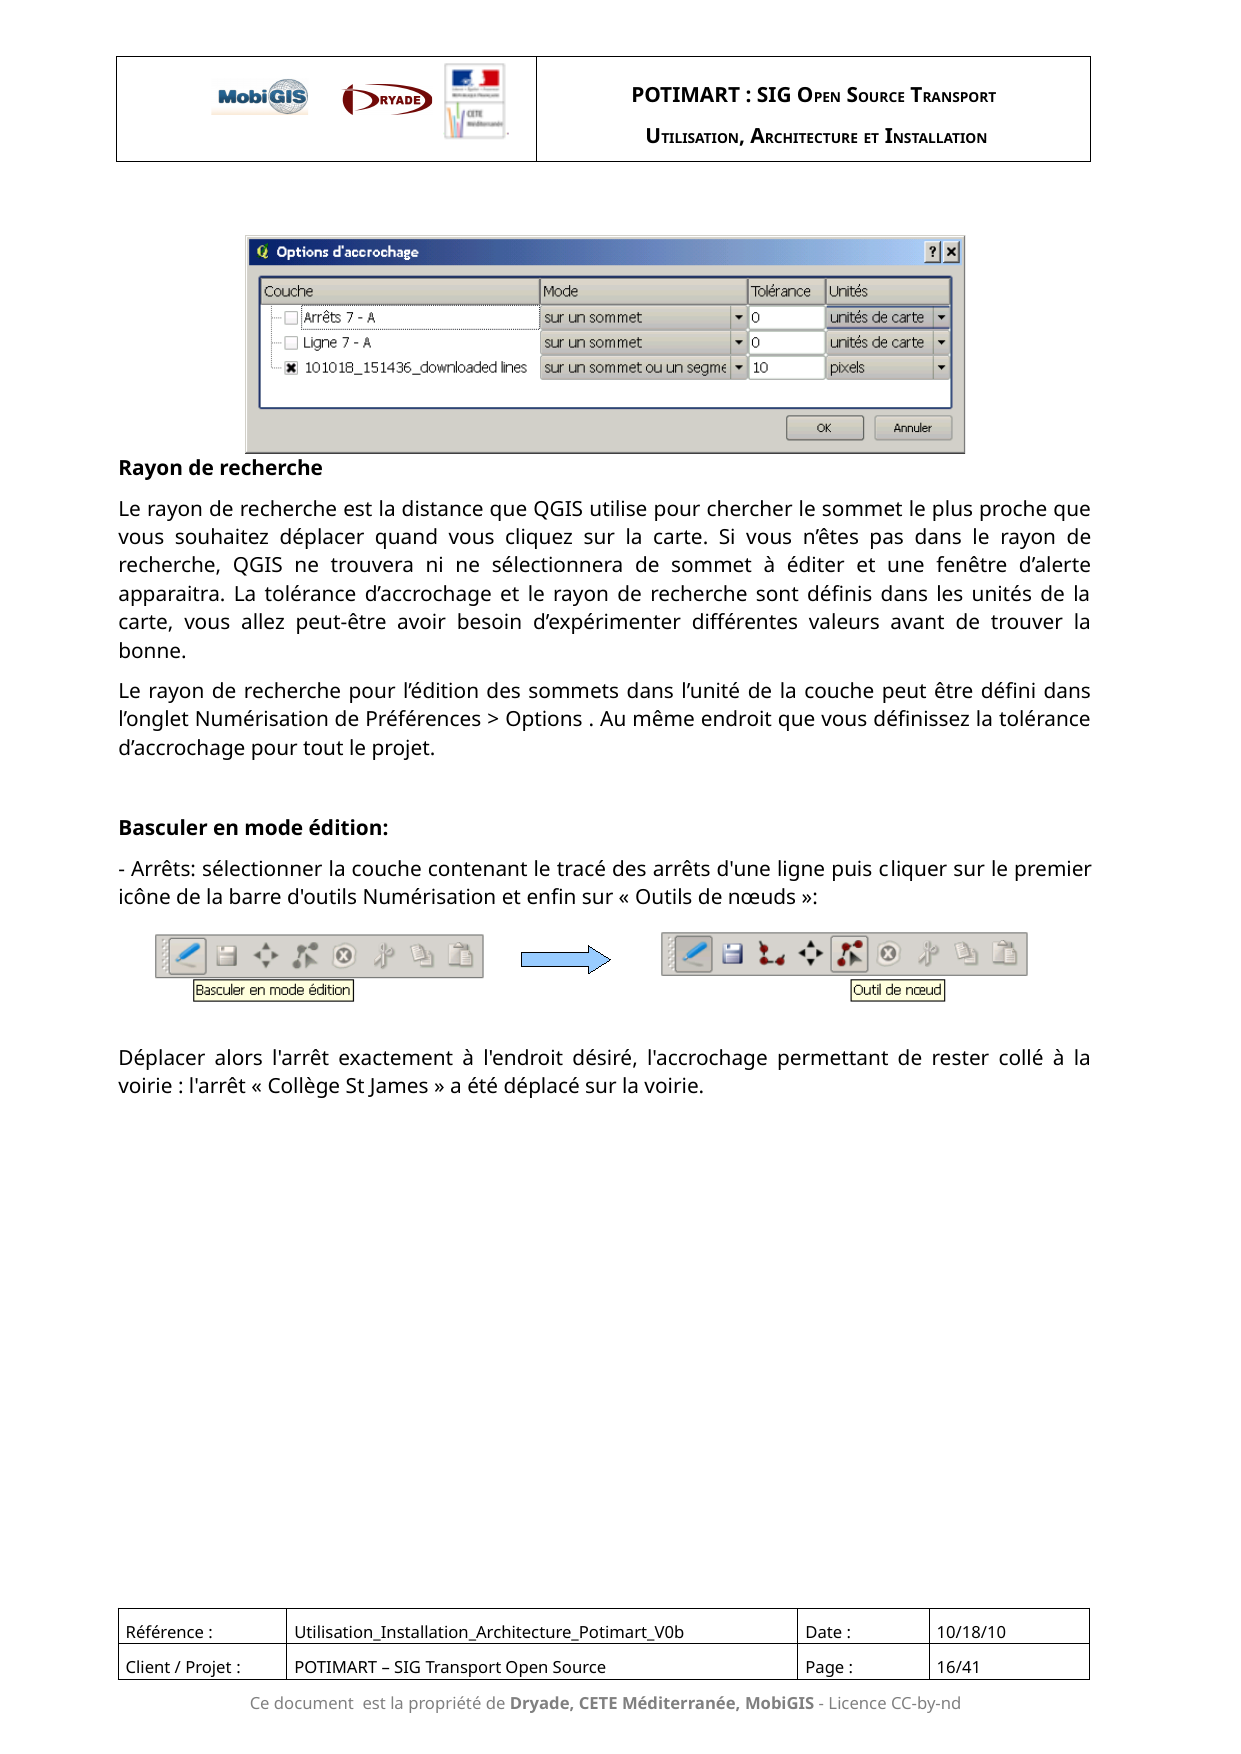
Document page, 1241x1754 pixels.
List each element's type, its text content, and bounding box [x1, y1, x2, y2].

picture [341, 84, 433, 115]
text Déplacer alors l'arrêt exactement à l'endroit désiré, l'accrochage permettant de rester collé à la voirie : l'arrêt « Collège St James » a été déplacé sur la voirie. [118, 1043, 1092, 1100]
picture [245, 235, 966, 454]
picture [211, 78, 309, 115]
text Le rayon de recherche pour l’édition des sommets dans l’unité de la couche peut être défini dans l’onglet Numérisation de Préférences > Options . Au même endroit que vous définissez la tolérance d’accrochage pour tout le projet. [118, 676, 1092, 761]
text - Arrêts: sélectionner la couche contenant le tracé des arrêts d'une ligne puis cliquer sur le premier icône de la barre d'outils Numérisation et enfin sur « Outils de nœuds »: [118, 854, 1092, 911]
picture [658, 929, 1031, 1005]
picture [153, 930, 487, 1004]
text Basculer en mode édition: [118, 813, 1092, 842]
text Le rayon de recherche est la distance que QGIS utilise pour chercher le sommet le plus proche que vous souhaitez déplacer quand vous cliquez sur la carte. Si vous n’êtes pas dans le rayon de recherche, QGIS ne trouvera ni ne sélectionnera de sommet à éditer et une fenêtre d’alerte apparaitra. La tolérance d’accrochage et le rayon de recherche sont définis dans les unités de la carte, vous allez peut-être avoir besoin d’expérimenter différentes valeurs avant de trouver la bonne. [118, 494, 1092, 664]
picture [443, 62, 509, 141]
text Rayon de recherche [118, 242, 1092, 482]
